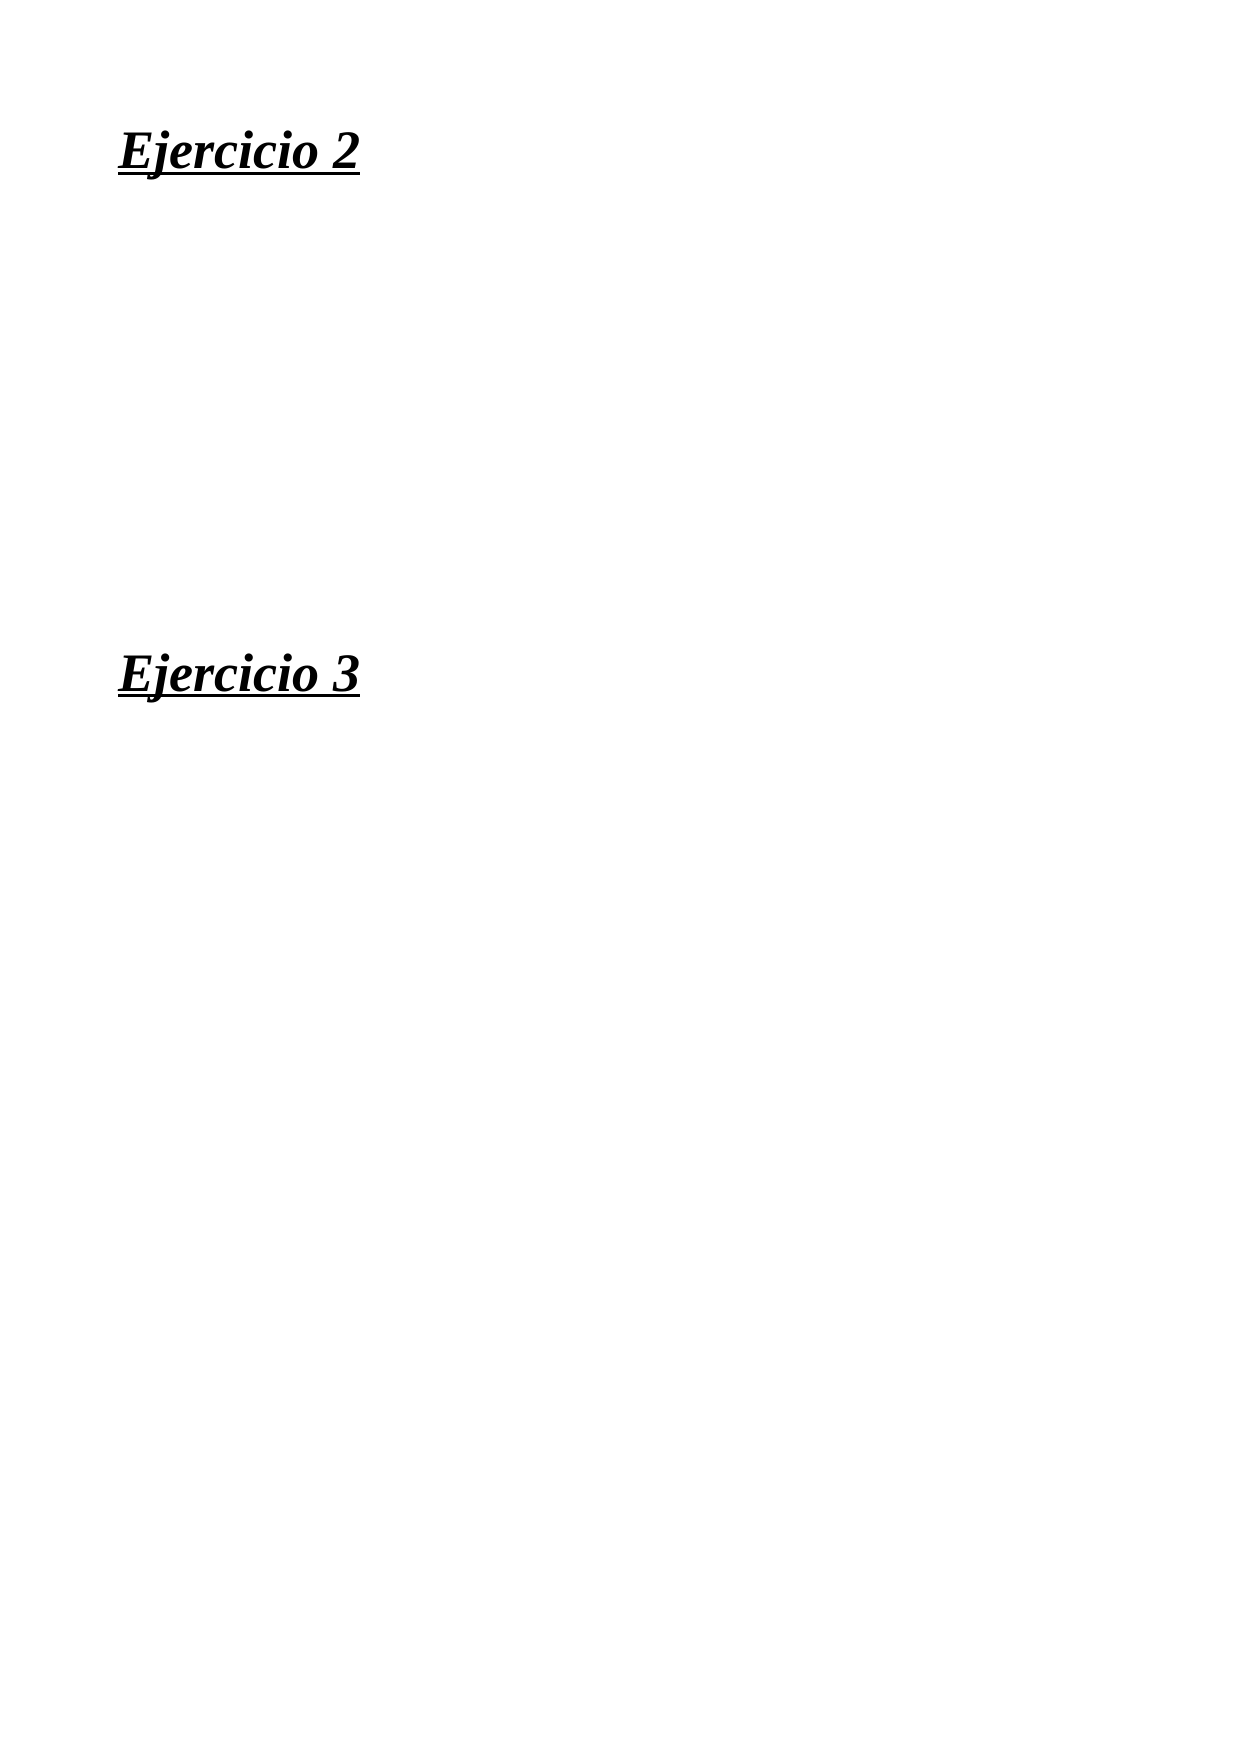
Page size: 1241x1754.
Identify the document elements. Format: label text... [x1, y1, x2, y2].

text Ejercicio 2 [118, 118, 1122, 180]
text Ejercicio 3 [118, 640, 1122, 703]
